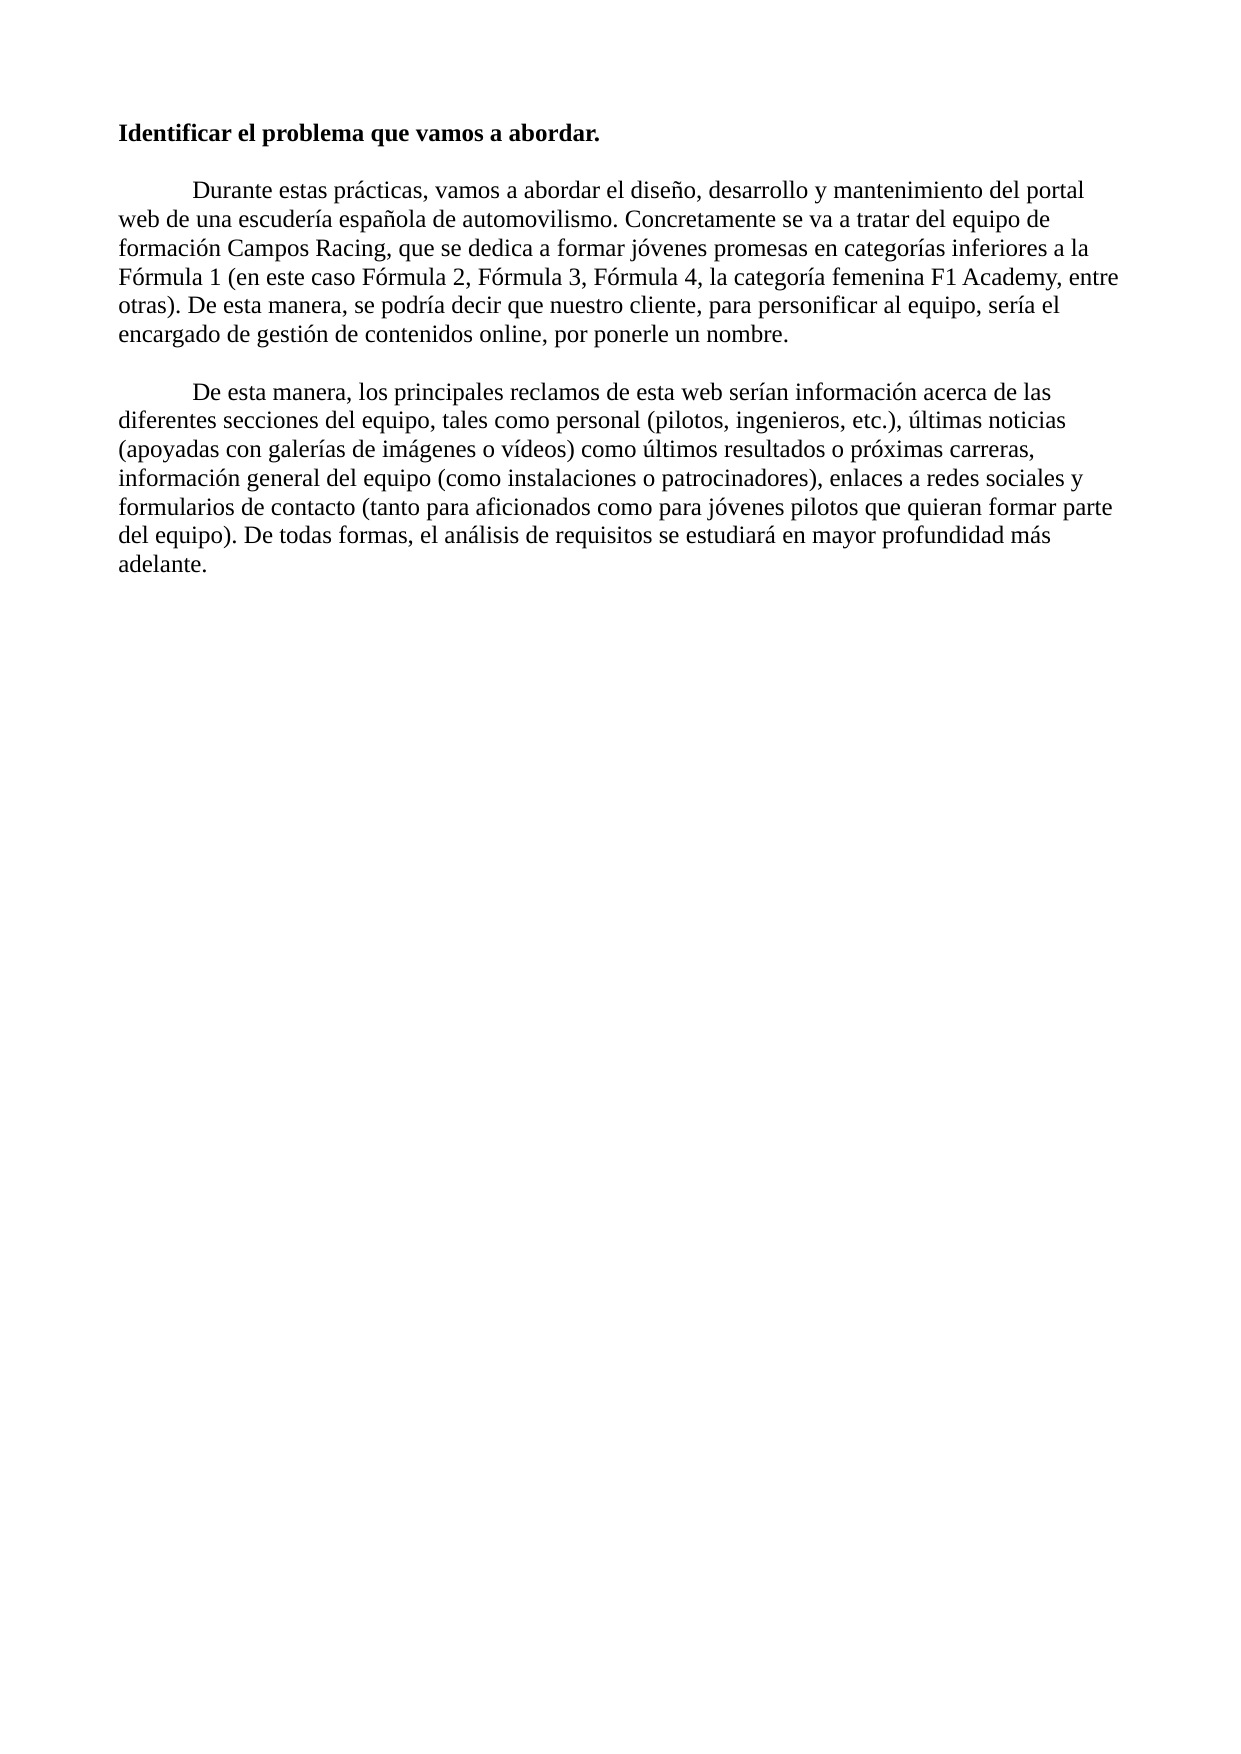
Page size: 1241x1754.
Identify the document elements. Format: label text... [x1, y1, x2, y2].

text Durante estas prácticas, vamos a abordar el diseño, desarrollo y mantenimiento del portal web de una escudería española de automovilismo. Concretamente se va a tratar del equipo de formación Campos Racing, que se dedica a formar jóvenes promesas en categorías inferiores a la Fórmula 1 (en este caso Fórmula 2, Fórmula 3, Fórmula 4, la categoría femenina F1 Academy, entre otras). De esta manera, se podría decir que nuestro cliente, para personificar al equipo, sería el encargado de gestión de contenidos online, por ponerle un nombre. [118, 176, 1122, 348]
text Identificar el problema que vamos a abordar. [118, 118, 1122, 147]
text De esta manera, los principales reclamos de esta web serían información acerca de las diferentes secciones del equipo, tales como personal (pilotos, ingenieros, etc.), últimas noticias (apoyadas con galerías de imágenes o vídeos) como últimos resultados o próximas carreras, información general del equipo (como instalaciones o patrocinadores), enlaces a redes sociales y formularios de contacto (tanto para aficionados como para jóvenes pilotos que quieran formar parte del equipo). De todas formas, el análisis de requisitos se estudiará en mayor profundidad más adelante. [118, 377, 1122, 578]
